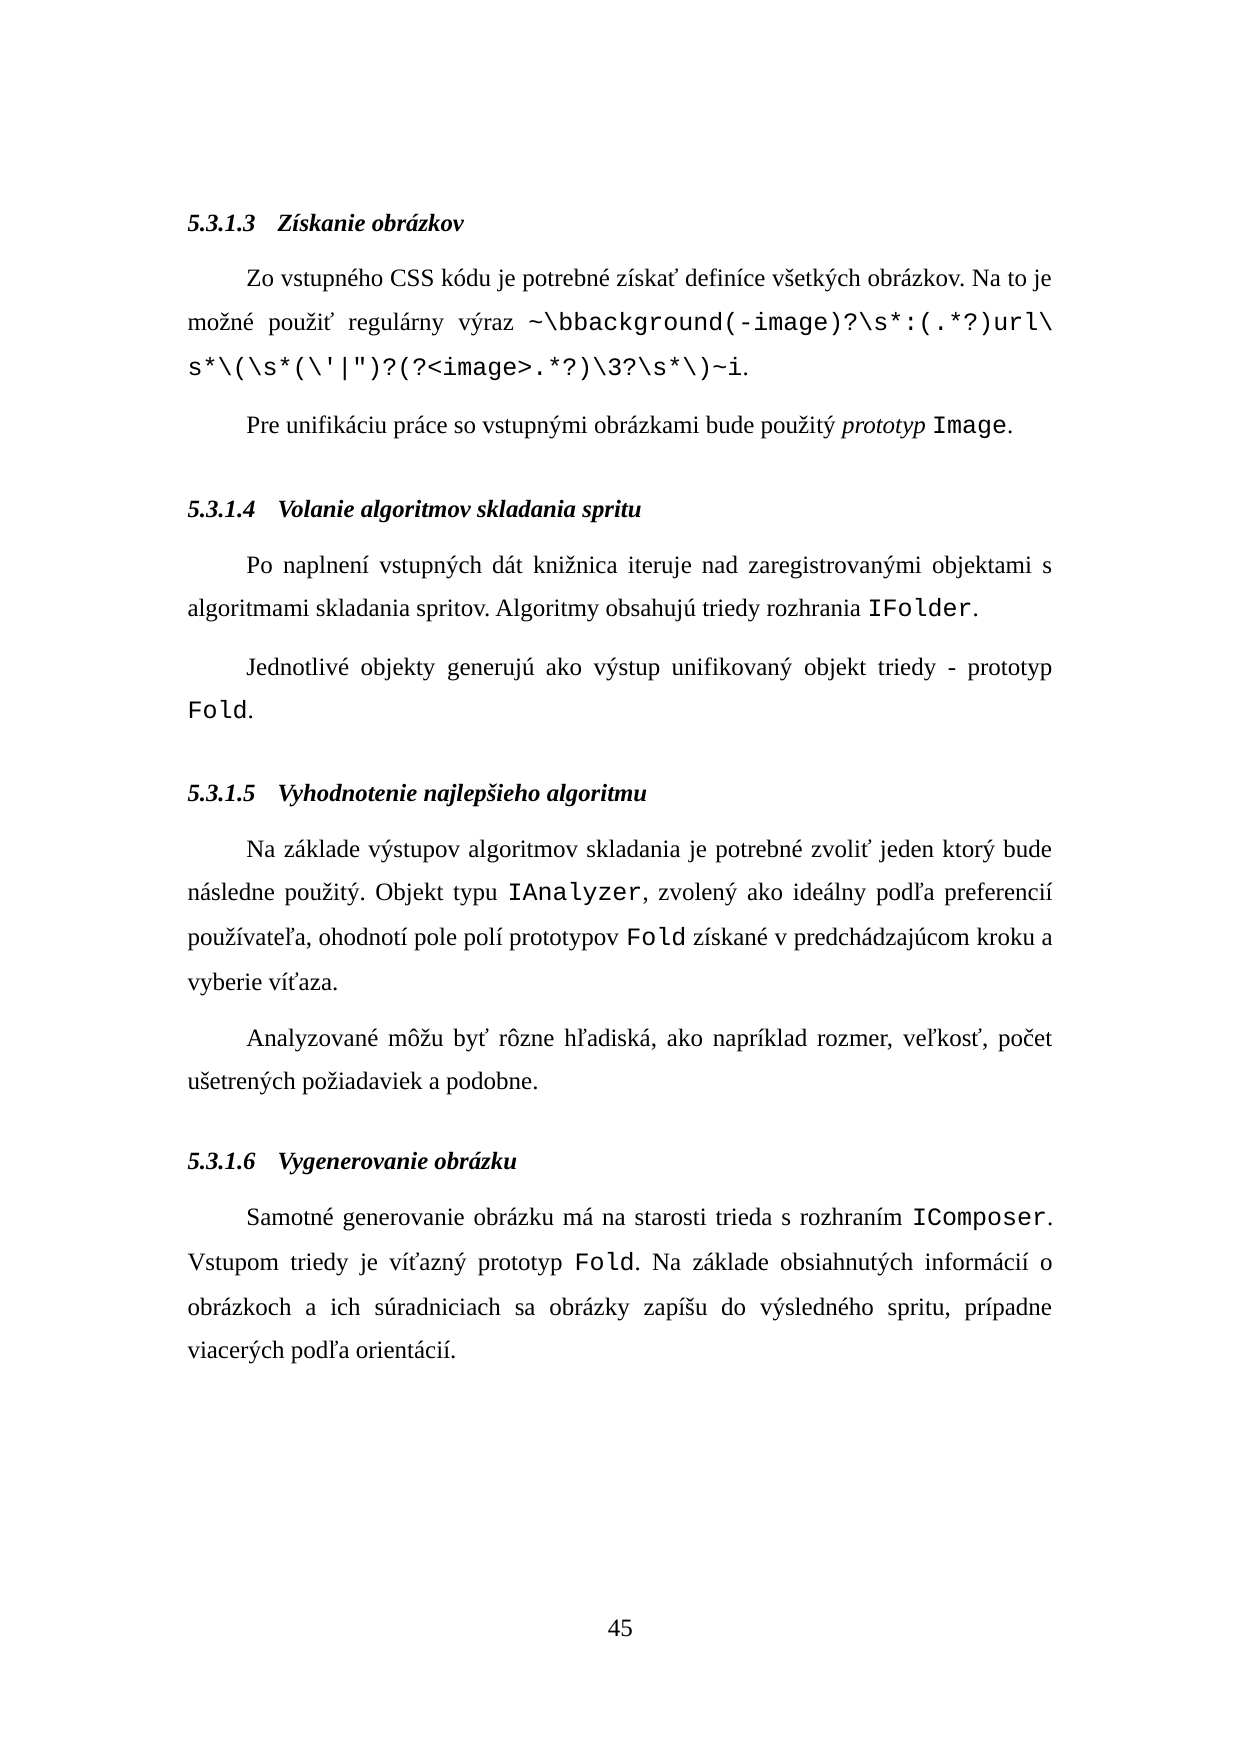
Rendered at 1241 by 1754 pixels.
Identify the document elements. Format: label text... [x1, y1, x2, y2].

text Samotné generovanie obrázku má na starosti trieda s rozhraním IComposer. Vstupom triedy je víťazný prototyp Fold. Na základe obsiahnutých informácií o obrázkoch a ich súradniciach sa obrázky zapíšu do výsledného spritu, prípadne viacerých podľa orientácií. [187, 1202, 1053, 1364]
text Zo vstupného CSS kódu je potrebné získať definíce všetkých obrázkov. Na to je možné použiť regulárny výraz ~\bbackground(-image)?\s*:(.*?)url\s*\(\s*(\'|")?(?<image>.*?)\3?\s*\)~i. [187, 263, 1053, 383]
text Pre unifikáciu práce so vstupnými obrázkami bude použitý prototyp Image. [187, 411, 1053, 441]
text Jednotlivé objekty generujú ako výstup unifikovaný objekt triedy - prototyp Fold. [187, 652, 1053, 726]
subtitle Vygenerovanie obrázku [187, 1147, 1053, 1175]
subtitle Získanie obrázkov [187, 208, 1053, 237]
subtitle Volanie algoritmov skladania spritu [187, 494, 1053, 523]
subtitle Vyhodnotenie najlepšieho algoritmu [187, 778, 1053, 807]
text Na základe výstupov algoritmov skladania je potrebné zvoliť jeden ktorý bude následne použitý. Objekt typu IAnalyzer, zvolený ako ideálny podľa preferencií používateľa, ohodnotí pole polí prototypov Fold získané v predchádzajúcom kroku a vyberie víťaza. [187, 834, 1053, 996]
text Analyzované môžu byť rôzne hľadiská, ako napríklad rozmer, veľkosť, počet ušetrených požiadaviek a podobne. [187, 1023, 1053, 1095]
text Po naplnení vstupných dát knižnica iteruje nad zaregistrovanými objektami s algoritmami skladania spritov. Algoritmy obsahujú triedy rozhrania IFolder. [187, 550, 1053, 624]
